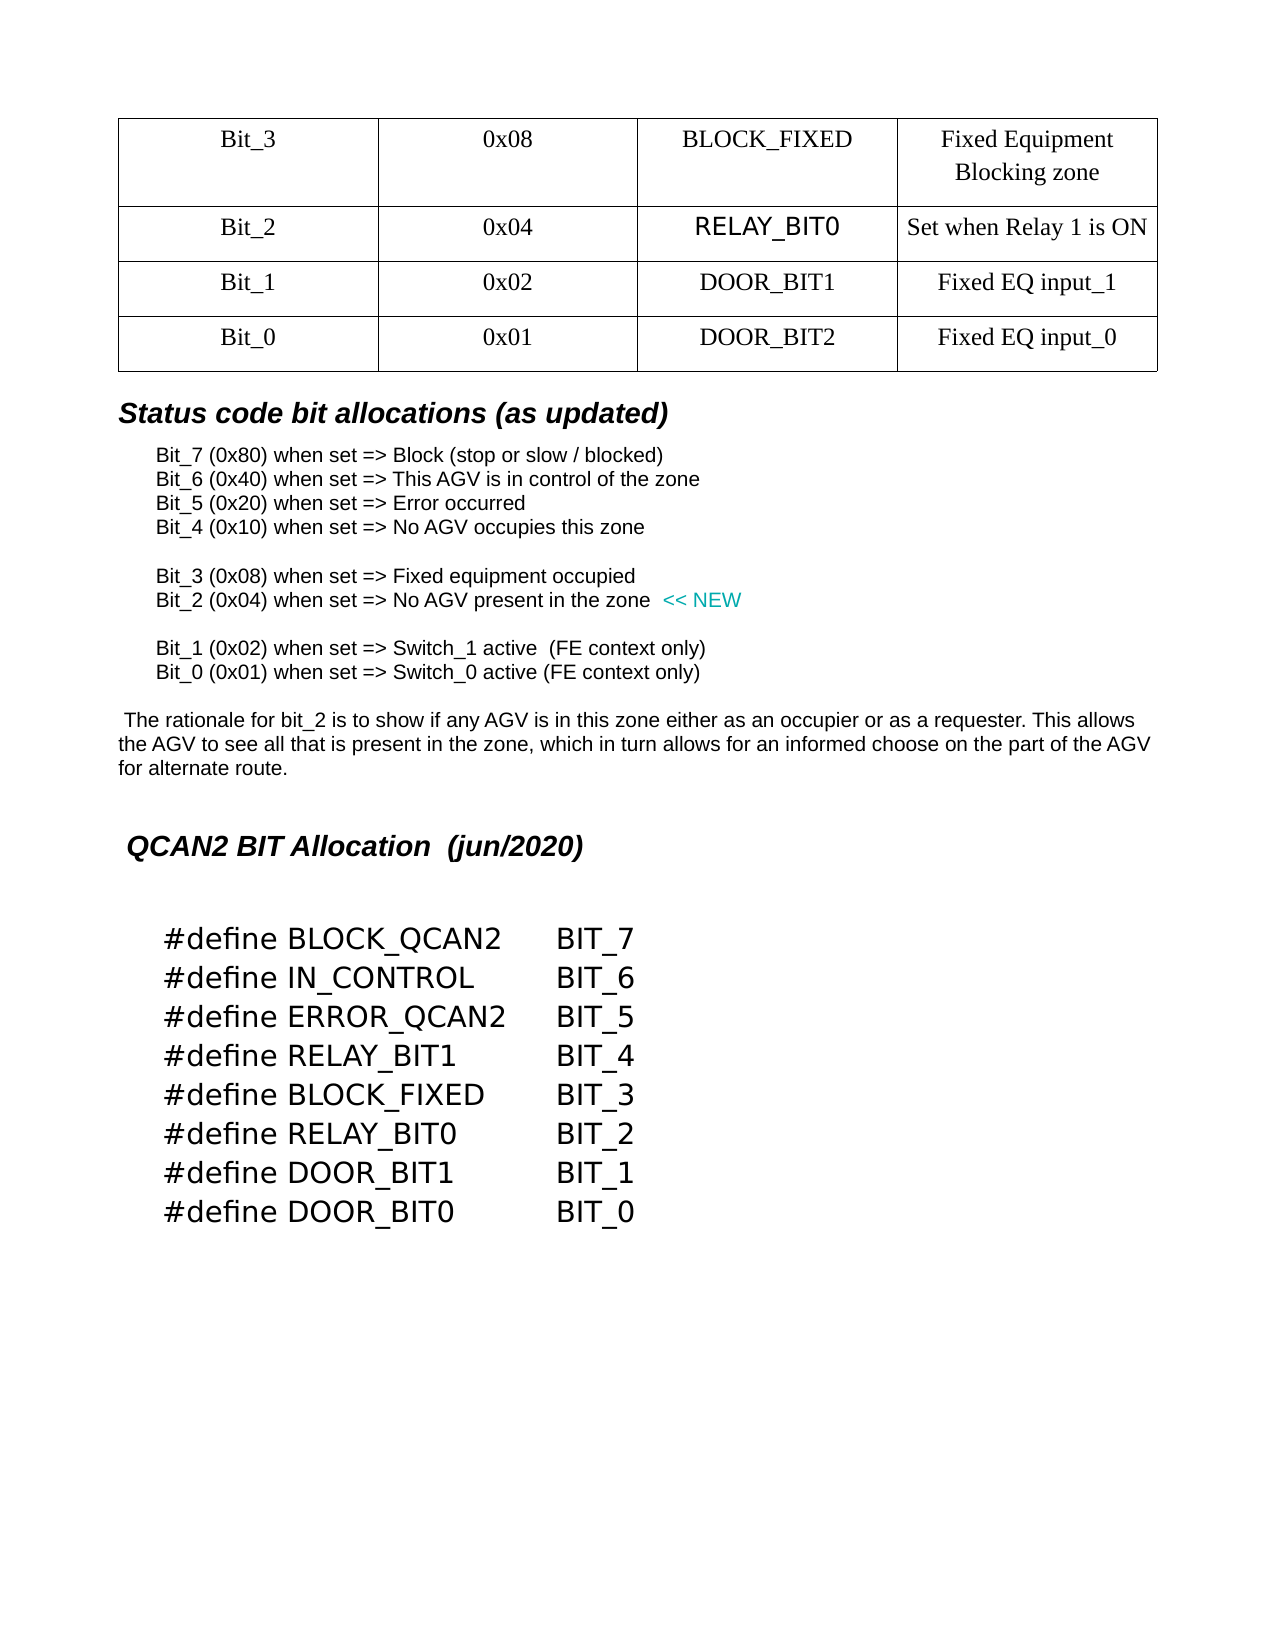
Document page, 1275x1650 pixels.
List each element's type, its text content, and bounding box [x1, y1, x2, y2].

text Bit_2 (0x04) when set => No AGV present in the zone << NEW [156, 588, 1157, 612]
table_cell Bit_3 [119, 119, 378, 206]
table_cell Bit_1 [119, 262, 378, 316]
table_cell DOOR_BIT2 [638, 317, 897, 371]
table_cell RELAY_BIT0 [638, 207, 897, 261]
table_cell BLOCK_FIXED [638, 119, 897, 206]
table_cell 0x08 [379, 119, 637, 206]
text #define BLOCK_QCAN2 BIT_7 #define IN_CONTROL BIT_6 #define ERROR_QCAN2 BIT_5 #define RELAY_BIT1 BIT_4 #define BLOCK_FIXED BIT_3 #define RELAY_BIT0 BIT_2 #define DOOR_BIT1 BIT_1 #define DOOR_BIT0 BIT_0 [162, 922, 1157, 1229]
table_cell Set when Relay 1 is ON [898, 207, 1157, 261]
table_cell Fixed EQ input_0 [898, 317, 1157, 371]
text Bit_0 (0x01) when set => Switch_0 active (FE context only) [156, 660, 1157, 684]
table_cell 0x02 [379, 262, 637, 316]
table_cell DOOR_BIT1 [638, 262, 897, 316]
text Bit_3 (0x08) when set => Fixed equipment occupied [156, 564, 1157, 588]
subtitle Status code bit allocations (as updated) [118, 396, 1157, 430]
table_cell Bit_0 [119, 317, 378, 371]
table_cell 0x04 [379, 207, 637, 261]
table_cell Fixed Equipment Blocking zone [898, 119, 1157, 206]
text Bit_7 (0x80) when set => Block (stop or slow / blocked) Bit_6 (0x40) when set => This AGV is in control of the zone Bit_5 (0x20) when set => Error occurred Bit_4 (0x10) when set => No AGV occupies this zone [156, 442, 1157, 538]
subtitle QCAN2 BIT Allocation (jun/2020) [118, 829, 1157, 862]
table_cell 0x01 [379, 317, 637, 371]
table_cell Fixed EQ input_1 [898, 262, 1157, 316]
text Bit_1 (0x02) when set => Switch_1 active (FE context only) [156, 636, 1157, 660]
text The rationale for bit_2 is to show if any AGV is in this zone either as an occupier or as a requester. This allows the AGV to see all that is present in the zone, which in turn allows for an informed choose on the part of the AGV for alternate route. [118, 708, 1157, 780]
table_cell Bit_2 [119, 207, 378, 261]
